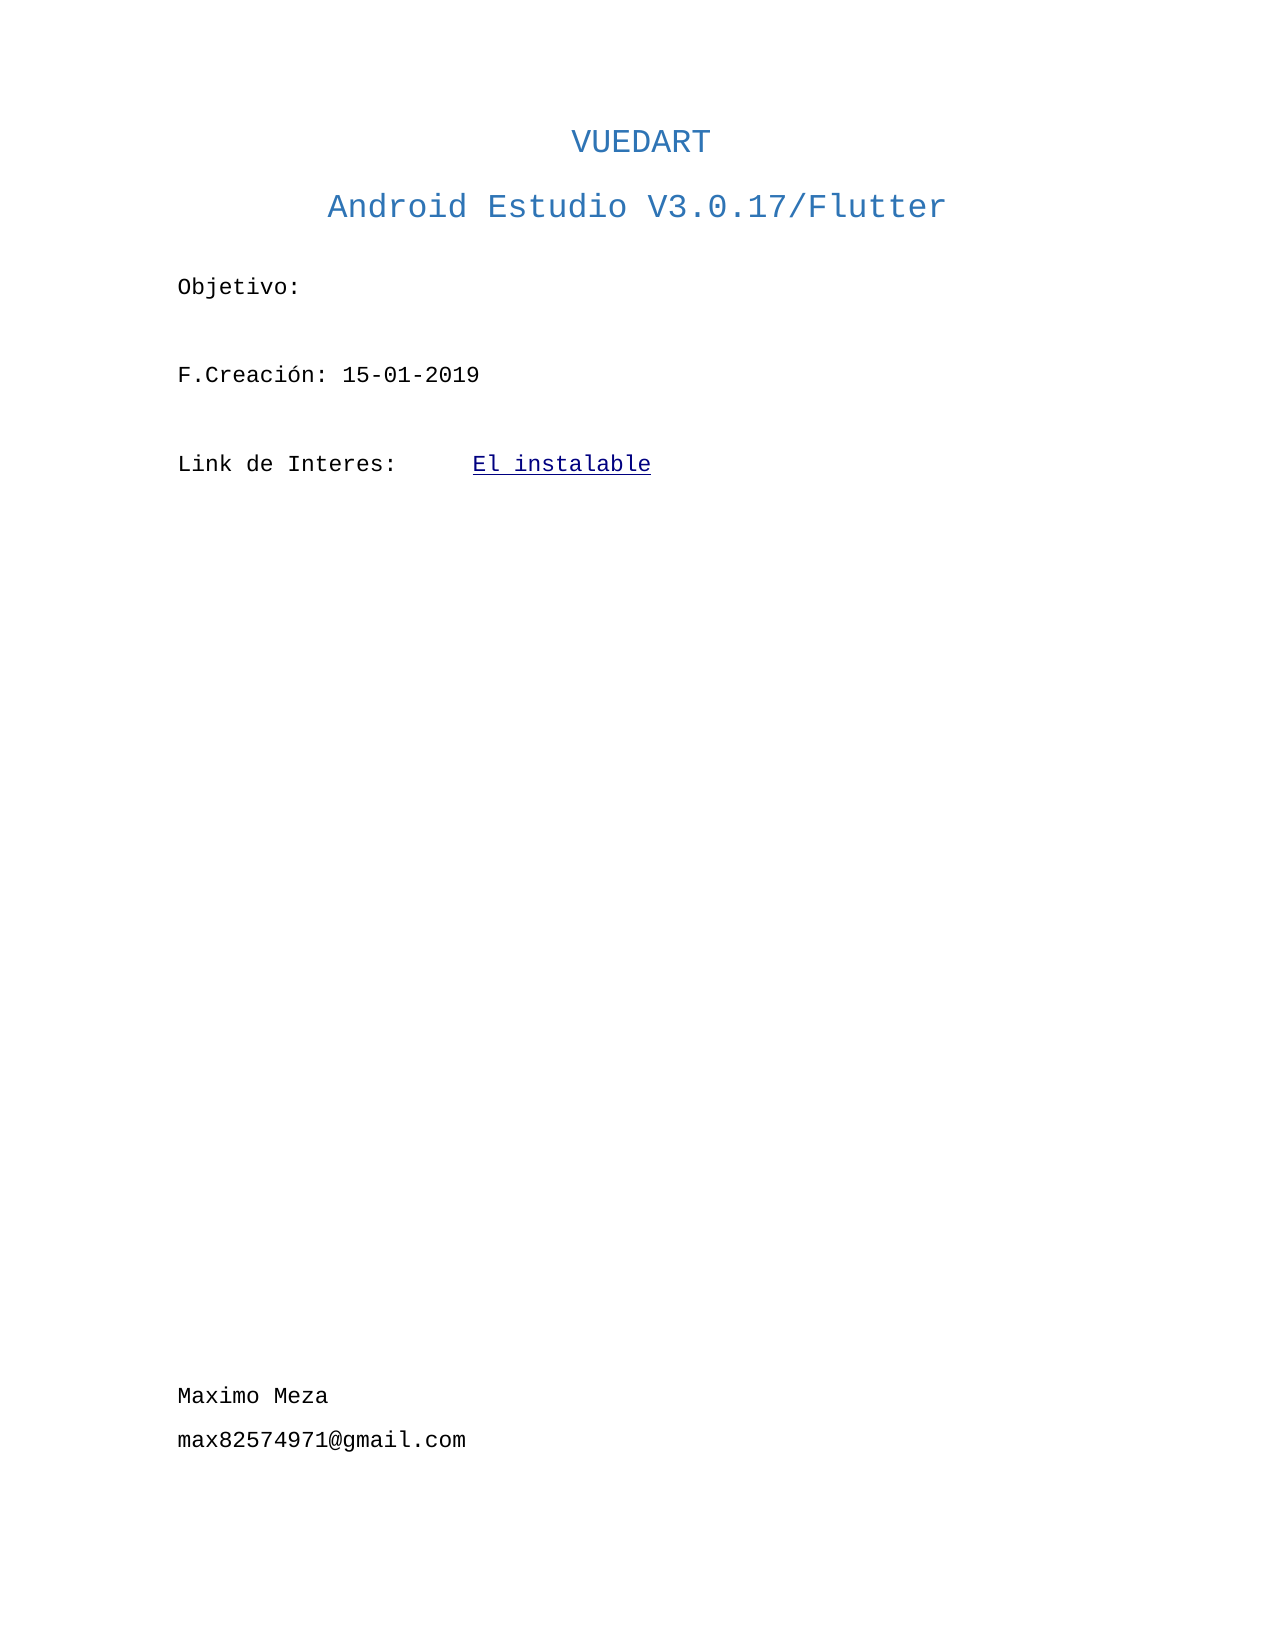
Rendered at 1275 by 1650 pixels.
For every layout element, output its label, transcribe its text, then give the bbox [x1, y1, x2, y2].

text Link de Interes: El instalable [177, 452, 1098, 478]
subtitle Android Estudio V3.0.17/Flutter [177, 190, 1098, 228]
subtitle VUEDART [177, 125, 1098, 163]
text F.Creación: 15-01-2019 [177, 364, 1098, 390]
text Objetivo: [177, 275, 1098, 301]
text max82574971@gmail.com [177, 1429, 1098, 1455]
text Maximo Meza [177, 1384, 1098, 1410]
